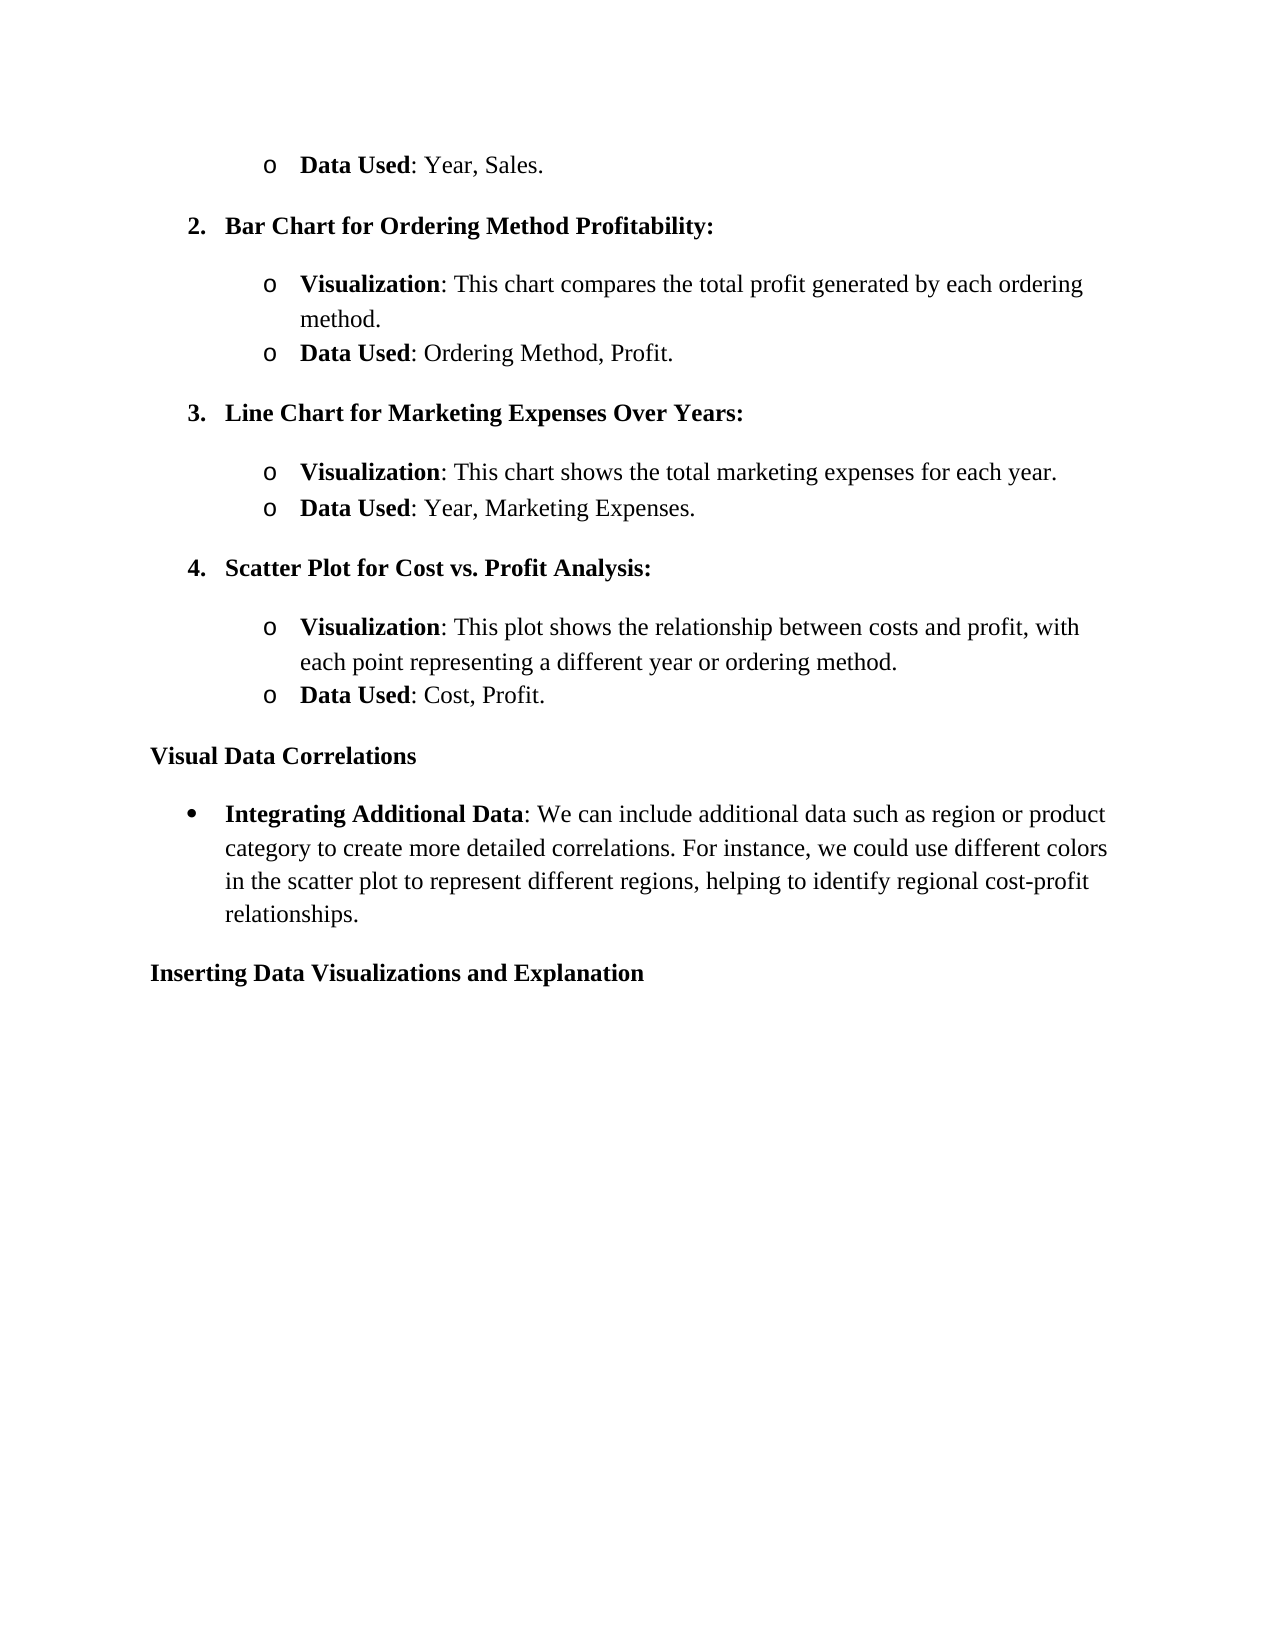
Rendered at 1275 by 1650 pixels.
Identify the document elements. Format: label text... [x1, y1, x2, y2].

list Line Chart for Marketing Expenses Over Years: [187, 398, 1125, 427]
list Data Used: Ordering Method, Profit. [262, 338, 1125, 369]
text Inserting Data Visualizations and Explanation [150, 958, 1125, 987]
list Integrating Additional Data: We can include additional data such as region or product category to create more detailed correlations. For instance, we could use different colors in the scatter plot to represent different regions, helping to identify regional cost-profit relationships. [187, 799, 1125, 928]
list Scatter Plot for Cost vs. Profit Analysis: [187, 553, 1125, 582]
list Data Used: Cost, Profit. [262, 680, 1125, 711]
list Data Used: Year, Sales. [262, 150, 1125, 181]
text Visual Data Correlations [150, 741, 1125, 770]
list Visualization: This plot shows the relationship between costs and profit, with each point representing a different year or ordering method. [262, 612, 1125, 676]
list Bar Chart for Ordering Method Profitability: [187, 211, 1125, 239]
list Visualization: This chart shows the total marketing expenses for each year. [262, 457, 1125, 488]
list Data Used: Year, Marketing Expenses. [262, 493, 1125, 523]
list Visualization: This chart compares the total profit generated by each ordering method. [262, 269, 1125, 333]
